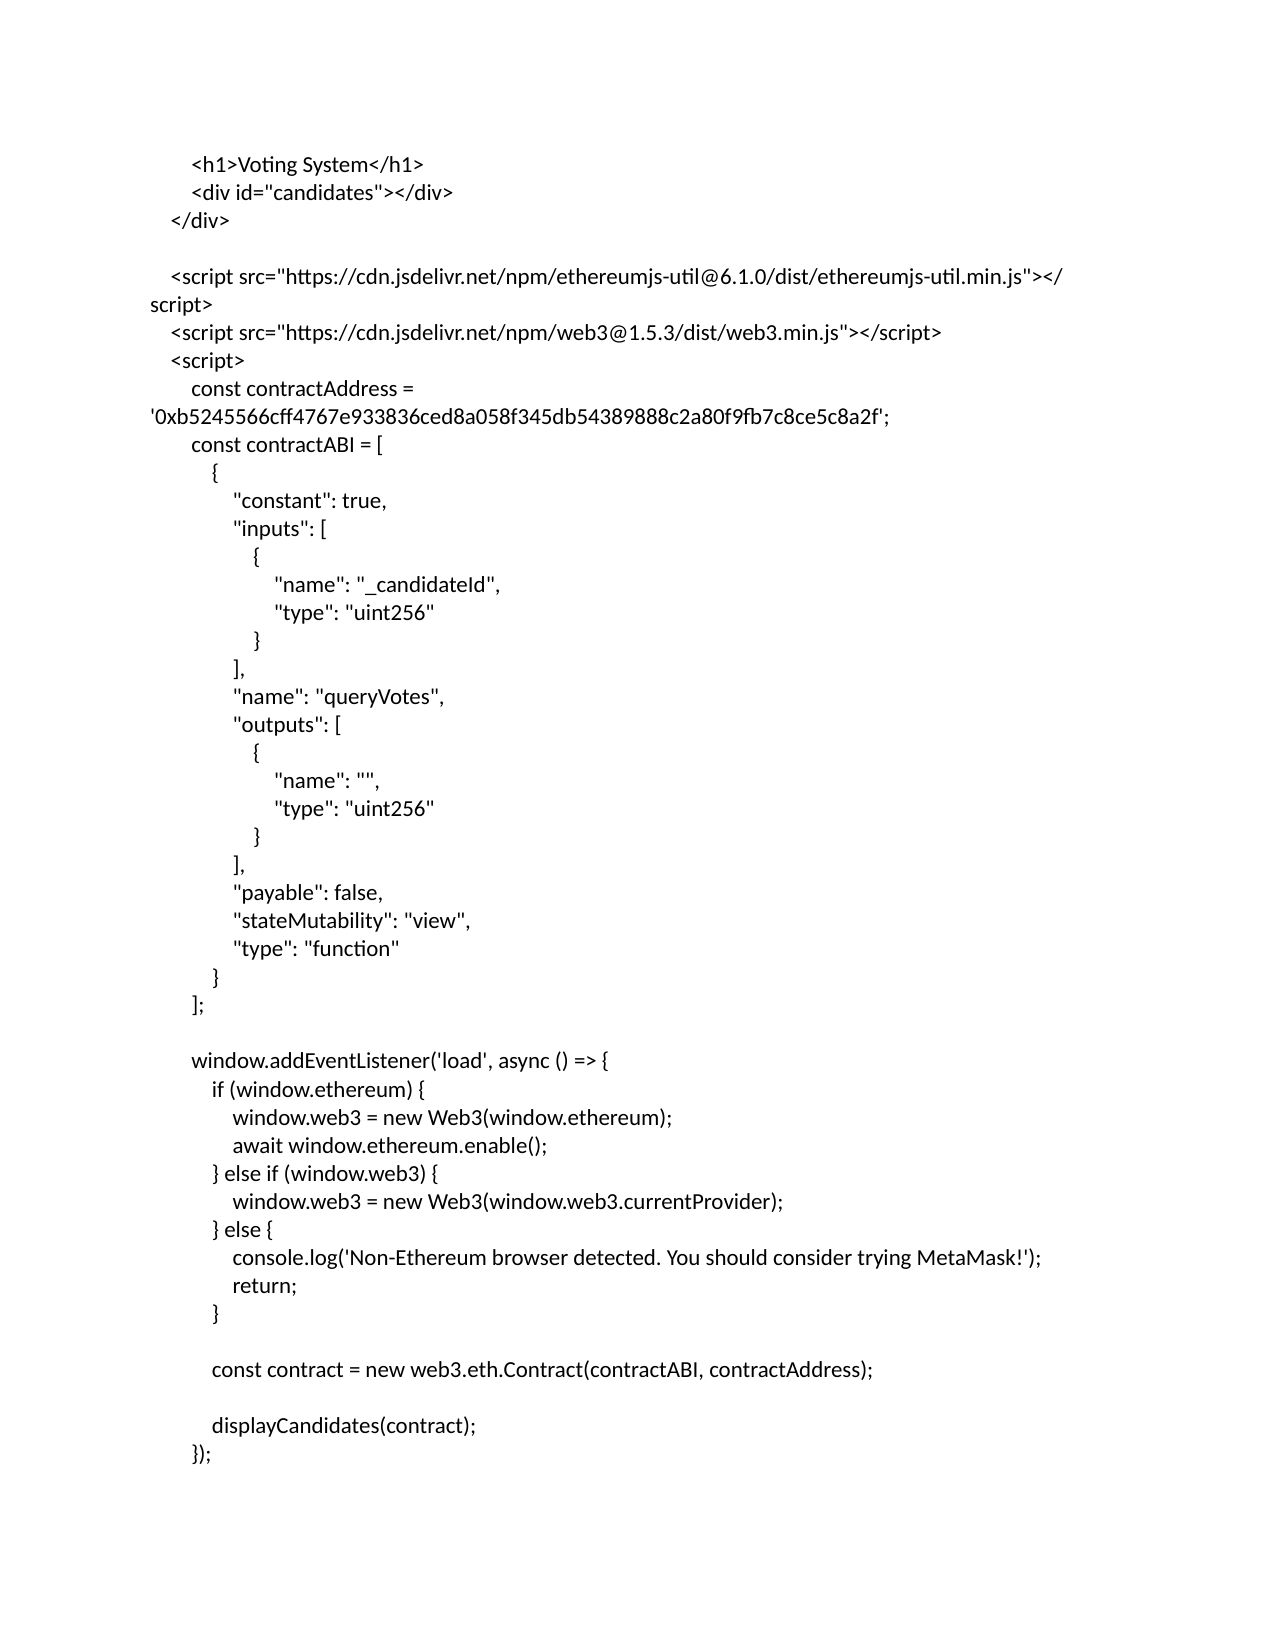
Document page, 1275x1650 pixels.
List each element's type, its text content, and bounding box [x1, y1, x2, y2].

text "name": "", [150, 766, 1125, 794]
text "inputs": [ [150, 514, 1125, 542]
text await window.ethereum.enable(); [150, 1131, 1125, 1159]
text } [150, 1299, 1125, 1327]
text "constant": true, [150, 486, 1125, 514]
text } else if (window.web3) { [150, 1159, 1125, 1187]
text <script src="https://cdn.jsdelivr.net/npm/web3@1.5.3/dist/web3.min.js"></script> [150, 318, 1125, 346]
text displayCandidates(contract); [150, 1411, 1125, 1439]
text if (window.ethereum) { [150, 1075, 1125, 1103]
text </div> [150, 206, 1125, 234]
text } else { [150, 1215, 1125, 1243]
text ], [150, 654, 1125, 682]
text <h1>Voting System</h1> [150, 150, 1125, 178]
text window.web3 = new Web3(window.ethereum); [150, 1103, 1125, 1131]
text <script> [150, 346, 1125, 374]
text "outputs": [ [150, 710, 1125, 738]
text <div id="candidates"></div> [150, 178, 1125, 206]
text const contract = new web3.eth.Contract(contractABI, contractAddress); [150, 1355, 1125, 1383]
text <script src="https://cdn.jsdelivr.net/npm/ethereumjs-util@6.1.0/dist/ethereumjs-util.min.js"></script> [150, 262, 1125, 318]
text { [150, 542, 1125, 570]
text const contractABI = [ [150, 430, 1125, 458]
text ], [150, 851, 1125, 878]
text const contractAddress = '0xb5245566cff4767e933836ced8a058f345db54389888c2a80f9fb7c8ce5c8a2f'; [150, 374, 1125, 430]
text } [150, 626, 1125, 654]
text window.addEventListener('load', async () => { [150, 1047, 1125, 1075]
text } [150, 963, 1125, 991]
text "type": "function" [150, 934, 1125, 963]
text } [150, 822, 1125, 851]
text }); [150, 1439, 1125, 1467]
text console.log('Non-Ethereum browser detected. You should consider trying MetaMask!'); [150, 1243, 1125, 1271]
text { [150, 458, 1125, 486]
text "payable": false, [150, 878, 1125, 907]
text ]; [150, 991, 1125, 1019]
text { [150, 738, 1125, 766]
text window.web3 = new Web3(window.web3.currentProvider); [150, 1187, 1125, 1215]
text return; [150, 1271, 1125, 1299]
text "type": "uint256" [150, 794, 1125, 822]
text "stateMutability": "view", [150, 907, 1125, 934]
text "type": "uint256" [150, 598, 1125, 626]
text "name": "_candidateId", [150, 570, 1125, 598]
text "name": "queryVotes", [150, 682, 1125, 710]
